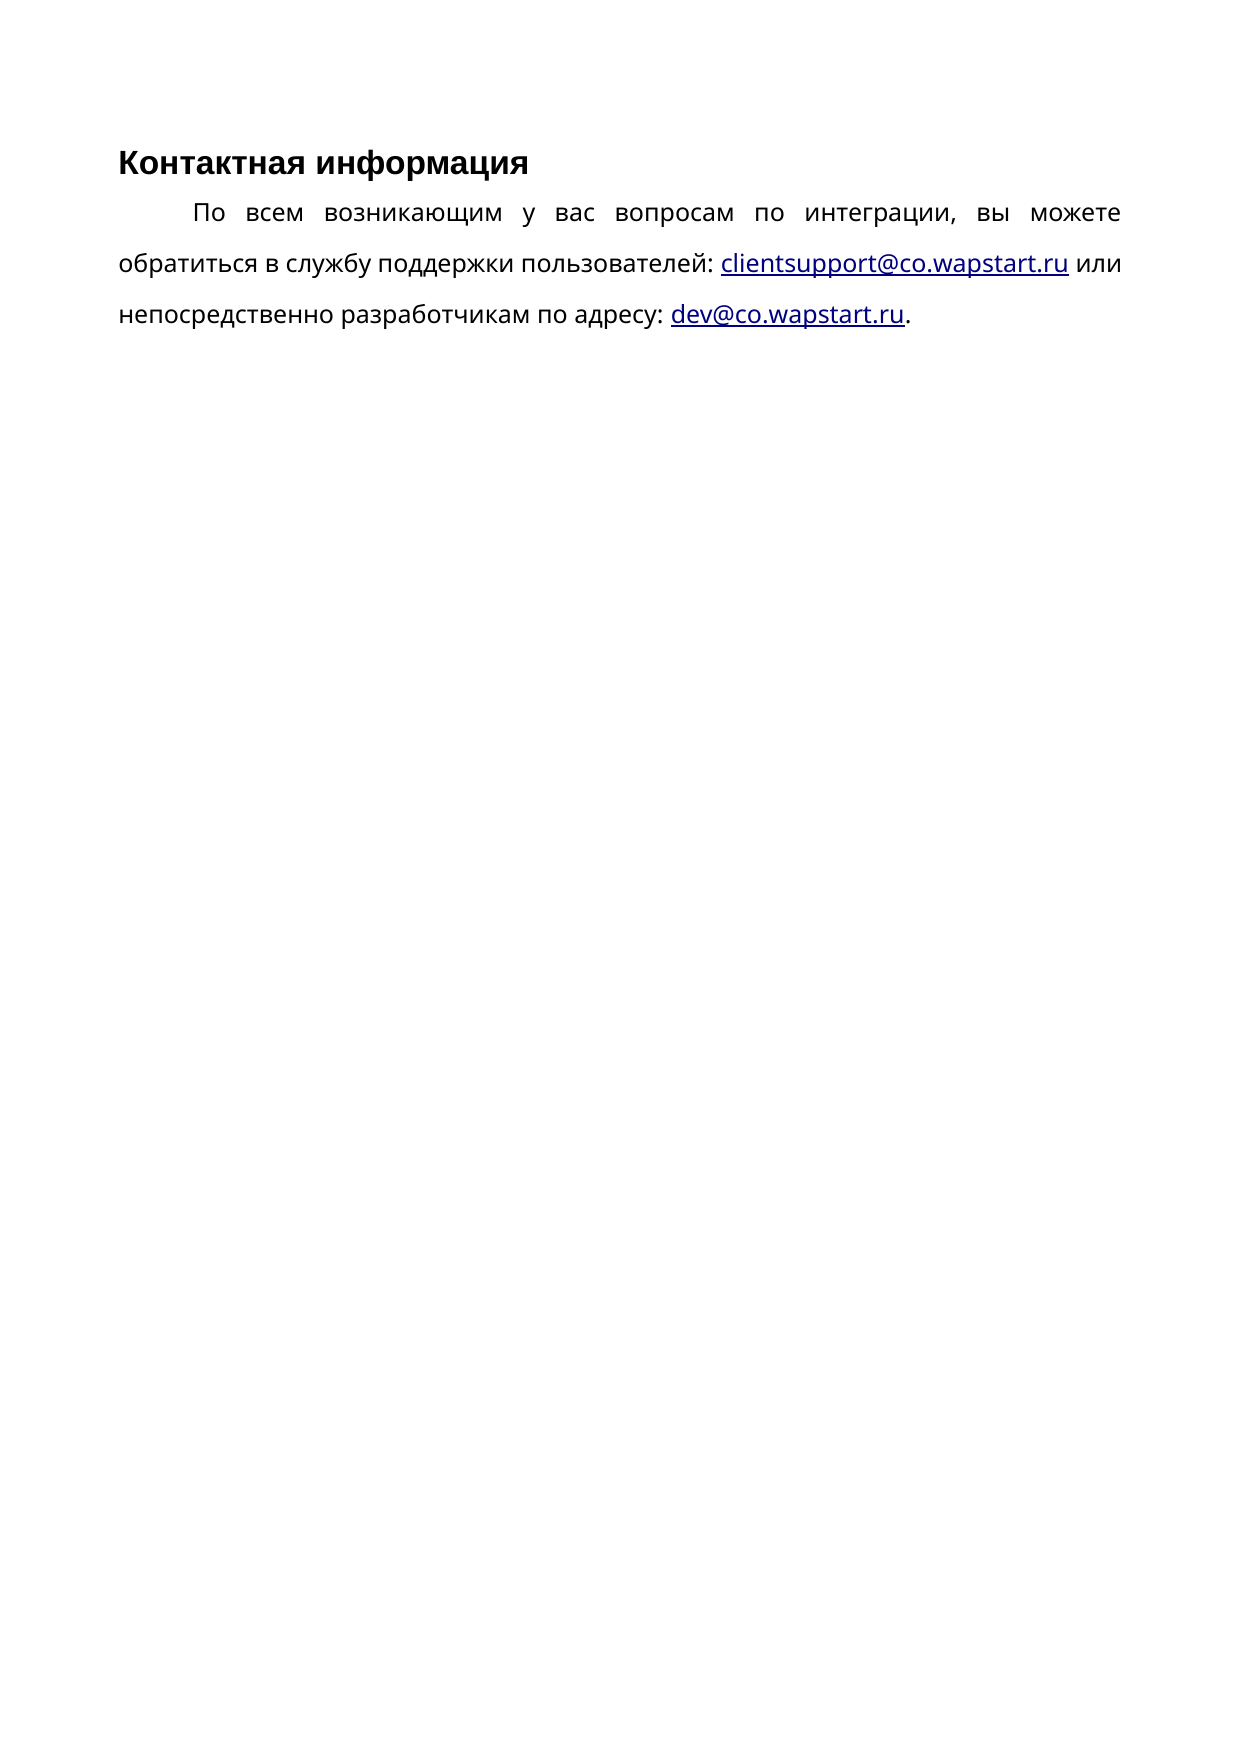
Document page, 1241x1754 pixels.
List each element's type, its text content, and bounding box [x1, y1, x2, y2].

subtitle Контактная информация [118, 143, 1122, 182]
text По всем возникающим у вас вопросам по интеграции, вы можете обратиться в службу поддержки пользователей: clientsupport@co.wapstart.ru или непосредственно разработчикам по адресу: dev@co.wapstart.ru. [118, 194, 1122, 330]
